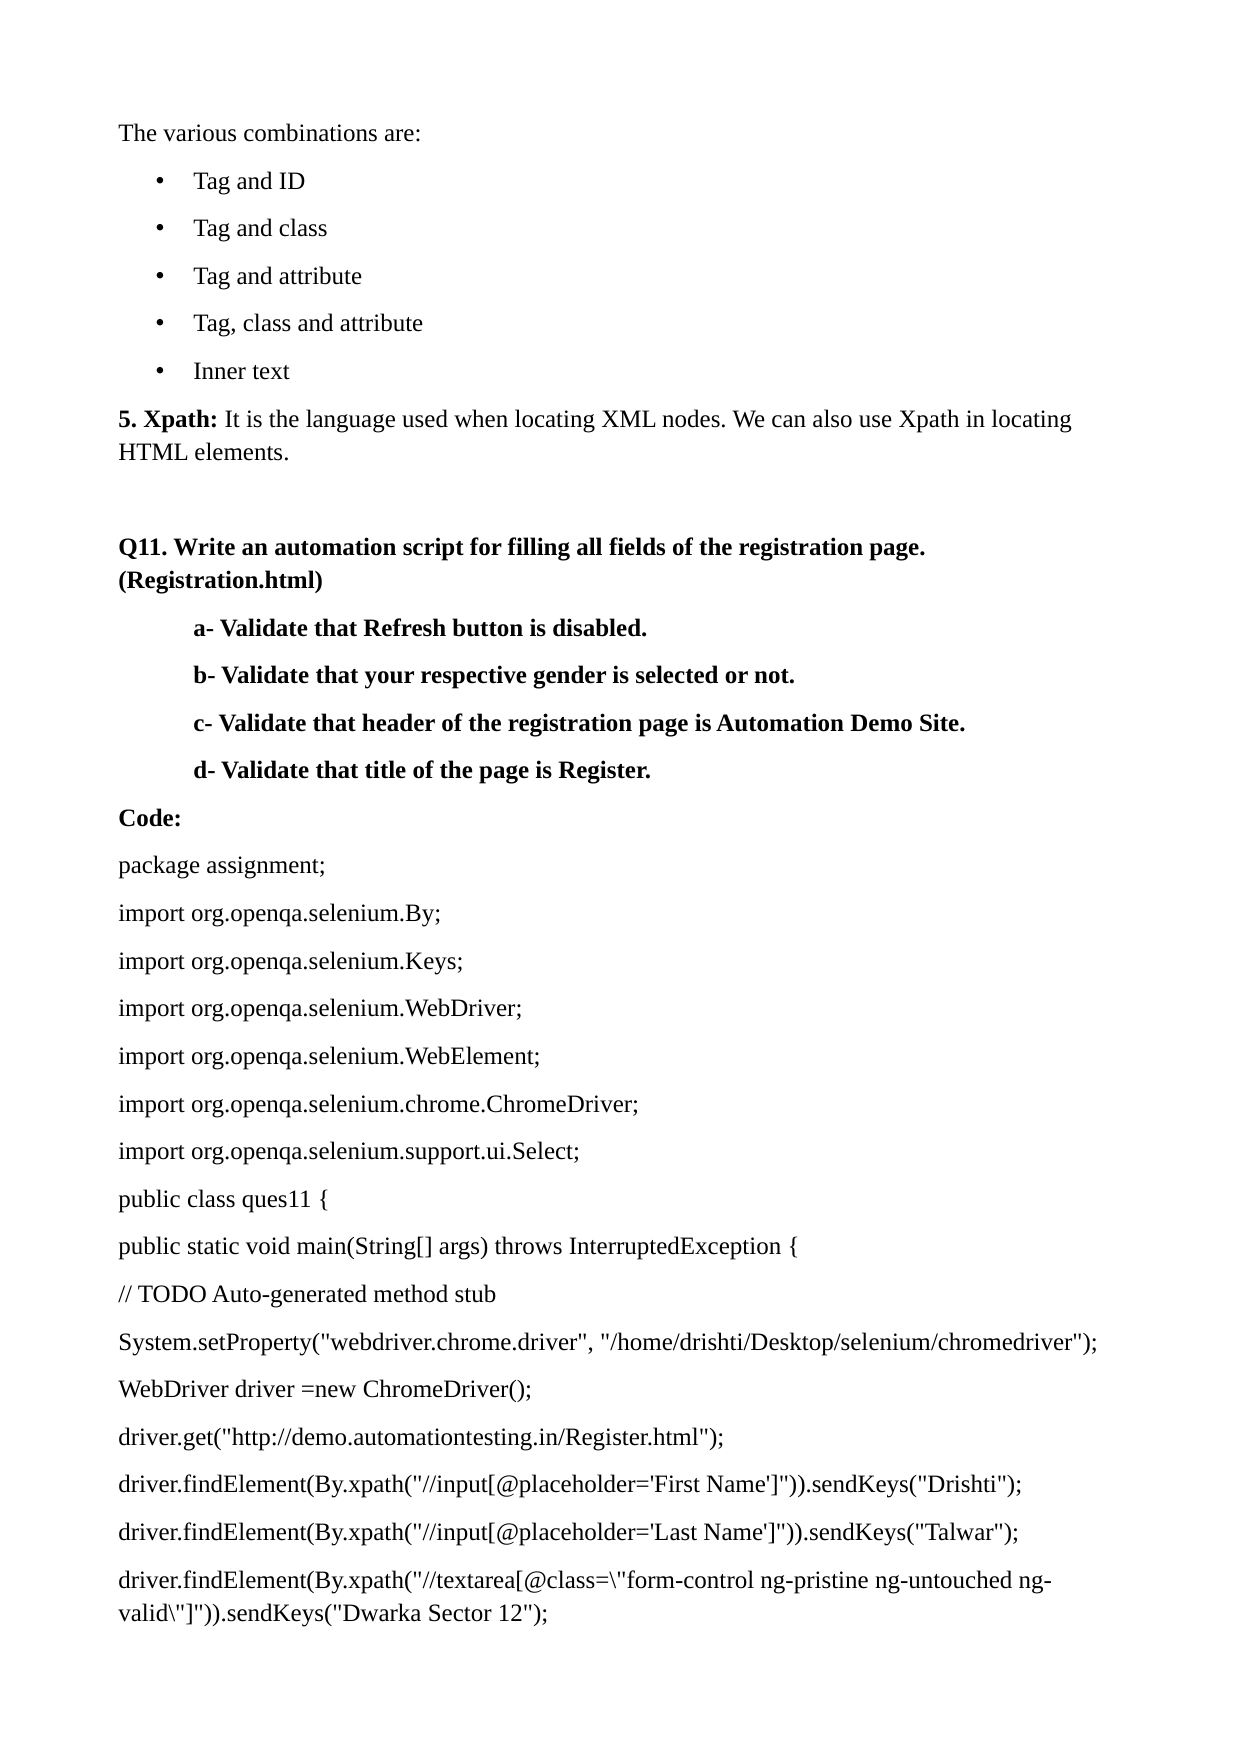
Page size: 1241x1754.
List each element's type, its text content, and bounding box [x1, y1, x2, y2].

text import org.openqa.selenium.chrome.ChromeDriver; [118, 1089, 1122, 1117]
text public static void main(String[] args) throws InterruptedException { [118, 1231, 1122, 1260]
text package assignment; [118, 851, 1122, 879]
text driver.get("http://demo.automationtesting.in/Register.html"); [118, 1422, 1122, 1451]
text import org.openqa.selenium.By; [118, 898, 1122, 927]
text // TODO Auto-generated method stub [118, 1279, 1122, 1308]
text b- Validate that your respective gender is selected or not. [118, 660, 1122, 689]
list Tag and attribute [156, 261, 1122, 290]
text Q11. Write an automation script for filling all fields of the registration page. (Registration.html) [118, 532, 1122, 594]
text driver.findElement(By.xpath("//input[@placeholder='First Name']")).sendKeys("Drishti"); [118, 1469, 1122, 1498]
list Inner text [156, 356, 1122, 385]
list Tag, class and attribute [156, 308, 1122, 337]
text Code: [118, 803, 1122, 832]
text import org.openqa.selenium.support.ui.Select; [118, 1136, 1122, 1165]
text 5. Xpath: It is the language used when locating XML nodes. We can also use Xpath in locating HTML elements. [118, 404, 1122, 466]
text The various combinations are: [118, 118, 1122, 147]
text d- Validate that title of the page is Register. [118, 755, 1122, 784]
text import org.openqa.selenium.Keys; [118, 946, 1122, 974]
list Tag and ID [156, 166, 1122, 194]
text import org.openqa.selenium.WebElement; [118, 1041, 1122, 1070]
text a- Validate that Refresh button is disabled. [118, 613, 1122, 641]
text driver.findElement(By.xpath("//input[@placeholder='Last Name']")).sendKeys("Talwar"); [118, 1517, 1122, 1546]
text c- Validate that header of the registration page is Automation Demo Site. [118, 708, 1122, 737]
text import org.openqa.selenium.WebDriver; [118, 993, 1122, 1022]
text WebDriver driver =new ChromeDriver(); [118, 1374, 1122, 1403]
text System.setProperty("webdriver.chrome.driver", "/home/drishti/Desktop/selenium/chromedriver"); [118, 1327, 1122, 1355]
text driver.findElement(By.xpath("//textarea[@class=\"form-control ng-pristine ng-untouched ng-valid\"]")).sendKeys("Dwarka Sector 12"); [118, 1565, 1122, 1626]
text public class ques11 { [118, 1184, 1122, 1213]
list Tag and class [156, 213, 1122, 242]
